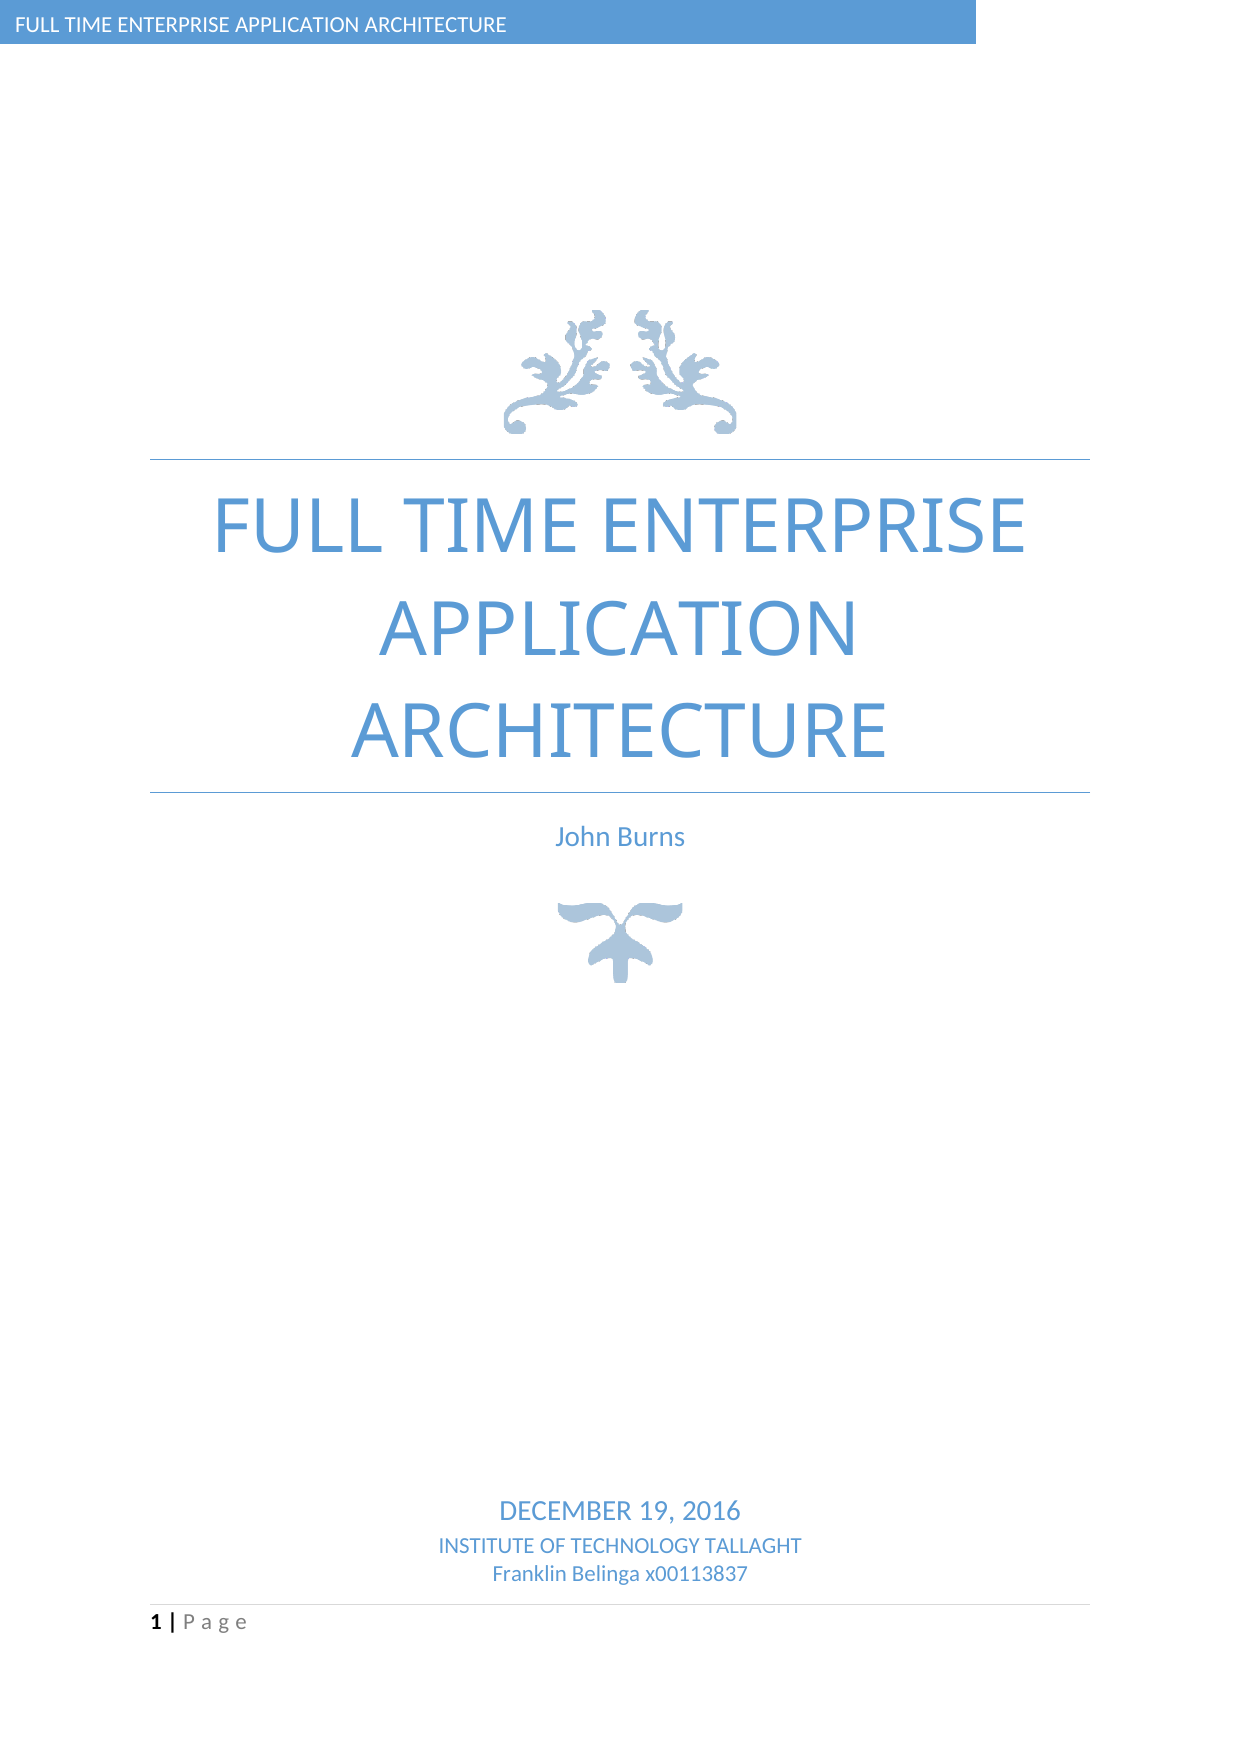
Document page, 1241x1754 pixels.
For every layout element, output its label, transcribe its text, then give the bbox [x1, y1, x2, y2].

text Franklin Belinga x00113837 [150, 1559, 1090, 1588]
text December 19, 2016 [150, 1492, 1090, 1527]
text full time Enterprise Application Architecture [150, 460, 1090, 792]
text Institute of technology tallaght [150, 1532, 1090, 1559]
text John Burns [150, 818, 1090, 854]
